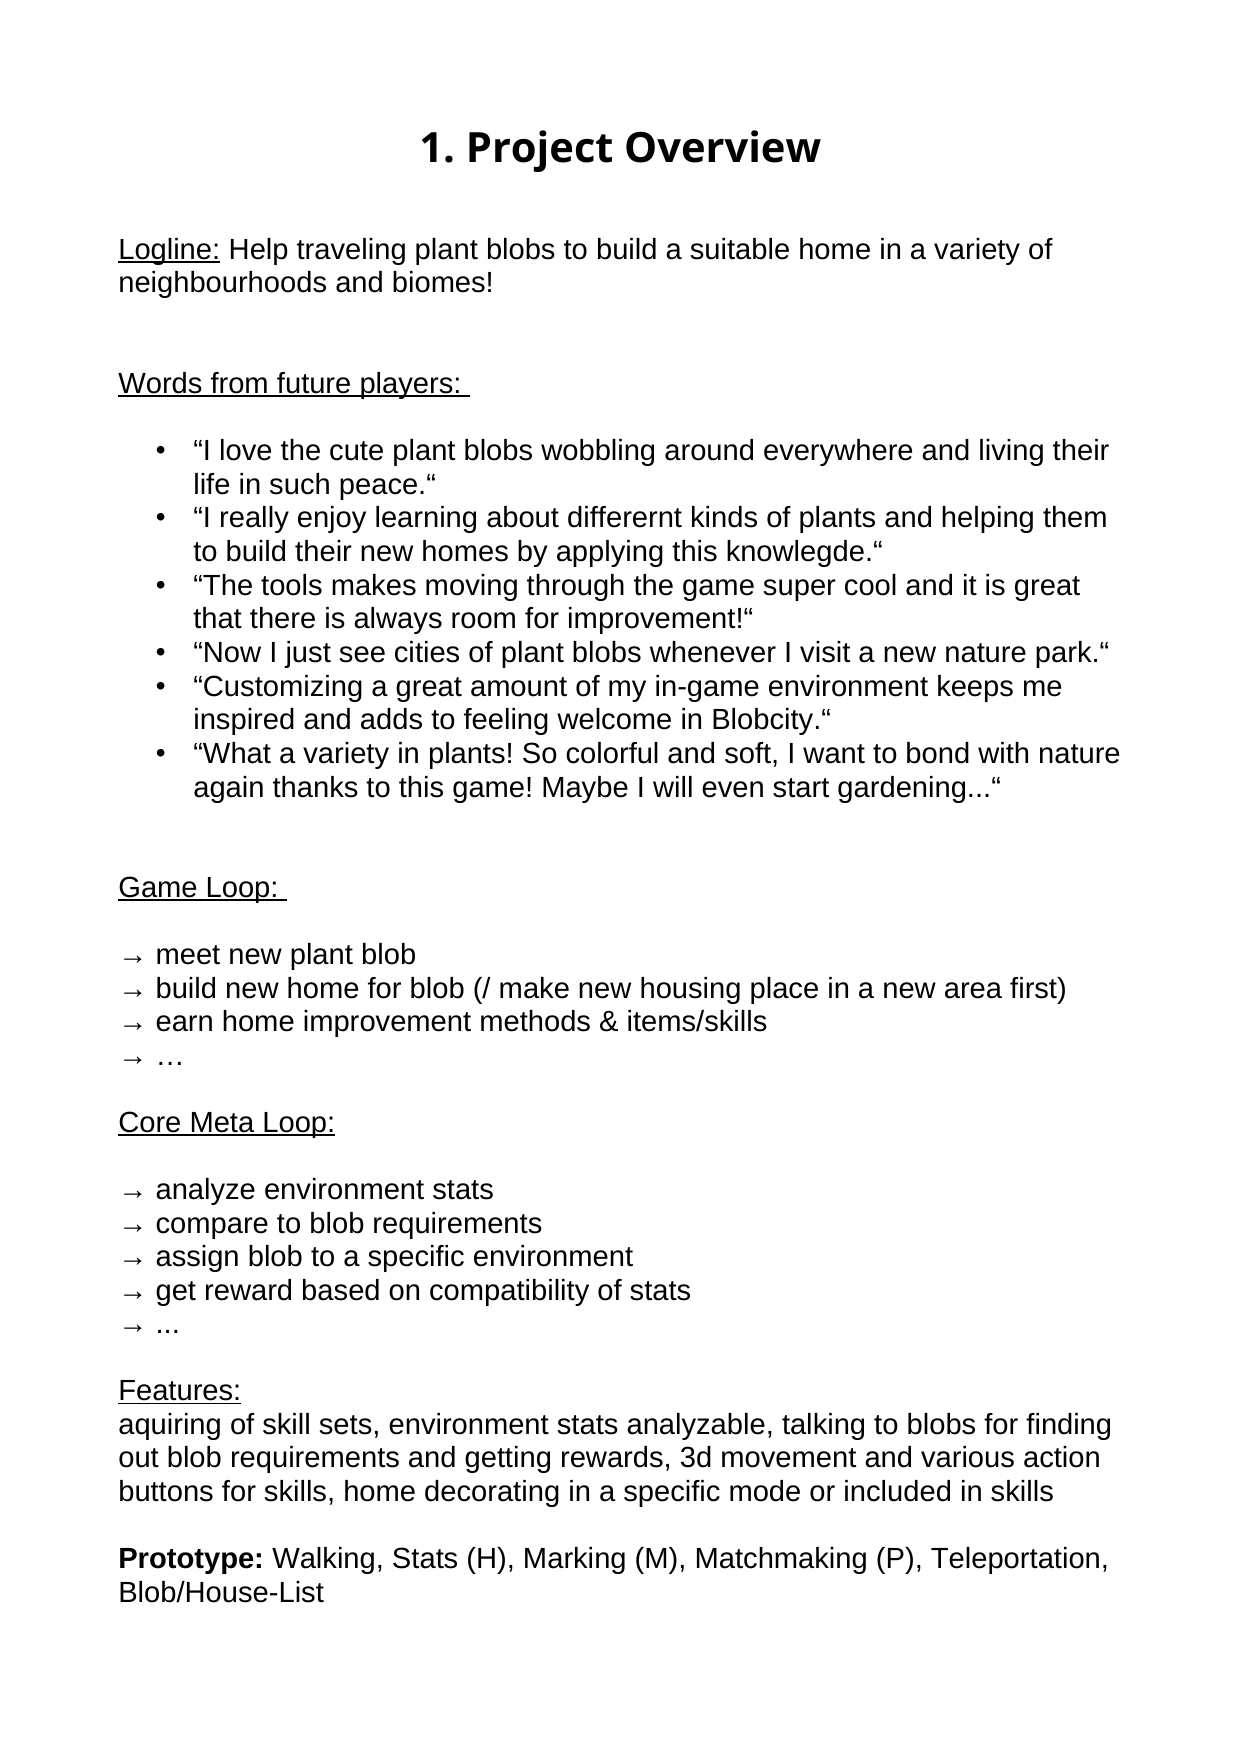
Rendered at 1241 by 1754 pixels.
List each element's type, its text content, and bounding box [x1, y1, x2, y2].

text → … [118, 1038, 1122, 1071]
text Prototype: Walking, Stats (H), Marking (M), Matchmaking (P), Teleportation, Blob/House-List [118, 1541, 1122, 1608]
text aquiring of skill sets, environment stats analyzable, talking to blobs for finding out blob requirements and getting rewards, 3d movement and various action buttons for skills, home decorating in a specific mode or included in skills [118, 1407, 1122, 1507]
text Game Loop: [118, 870, 1122, 904]
text → analyze environment stats [118, 1172, 1122, 1206]
text Words from future players: [118, 366, 1122, 399]
list “What a variety in plants! So colorful and soft, I want to bond with nature again thanks to this game! Maybe I will even start gardening...“ [156, 736, 1122, 803]
list “Now I just see cities of plant blobs whenever I visit a new nature park.“ [156, 635, 1122, 668]
list “I really enjoy learning about differernt kinds of plants and helping them to build their new homes by applying this knowlegde.“ [156, 500, 1122, 567]
text → ... [118, 1306, 1122, 1340]
text → build new home for blob (/ make new housing place in a new area first) [118, 971, 1122, 1004]
text → earn home improvement methods & items/skills [118, 1004, 1122, 1038]
list “I love the cute plant blobs wobbling around everywhere and living their life in such peace.“ [156, 433, 1122, 500]
text → assign blob to a specific environment [118, 1239, 1122, 1273]
list “Customizing a great amount of my in-game environment keeps me inspired and adds to feeling welcome in Blobcity.“ [156, 668, 1122, 736]
text → compare to blob requirements [118, 1206, 1122, 1239]
text Features: [118, 1373, 1122, 1407]
text → meet new plant blob [118, 937, 1122, 971]
text 1. Project Overview [118, 118, 1122, 175]
list “The tools makes moving through the game super cool and it is great that there is always room for improvement!“ [156, 567, 1122, 635]
text Logline: Help traveling plant blobs to build a suitable home in a variety of neighbourhoods and biomes! [118, 232, 1122, 299]
text Core Meta Loop: [118, 1105, 1122, 1138]
text → get reward based on compatibility of stats [118, 1273, 1122, 1306]
